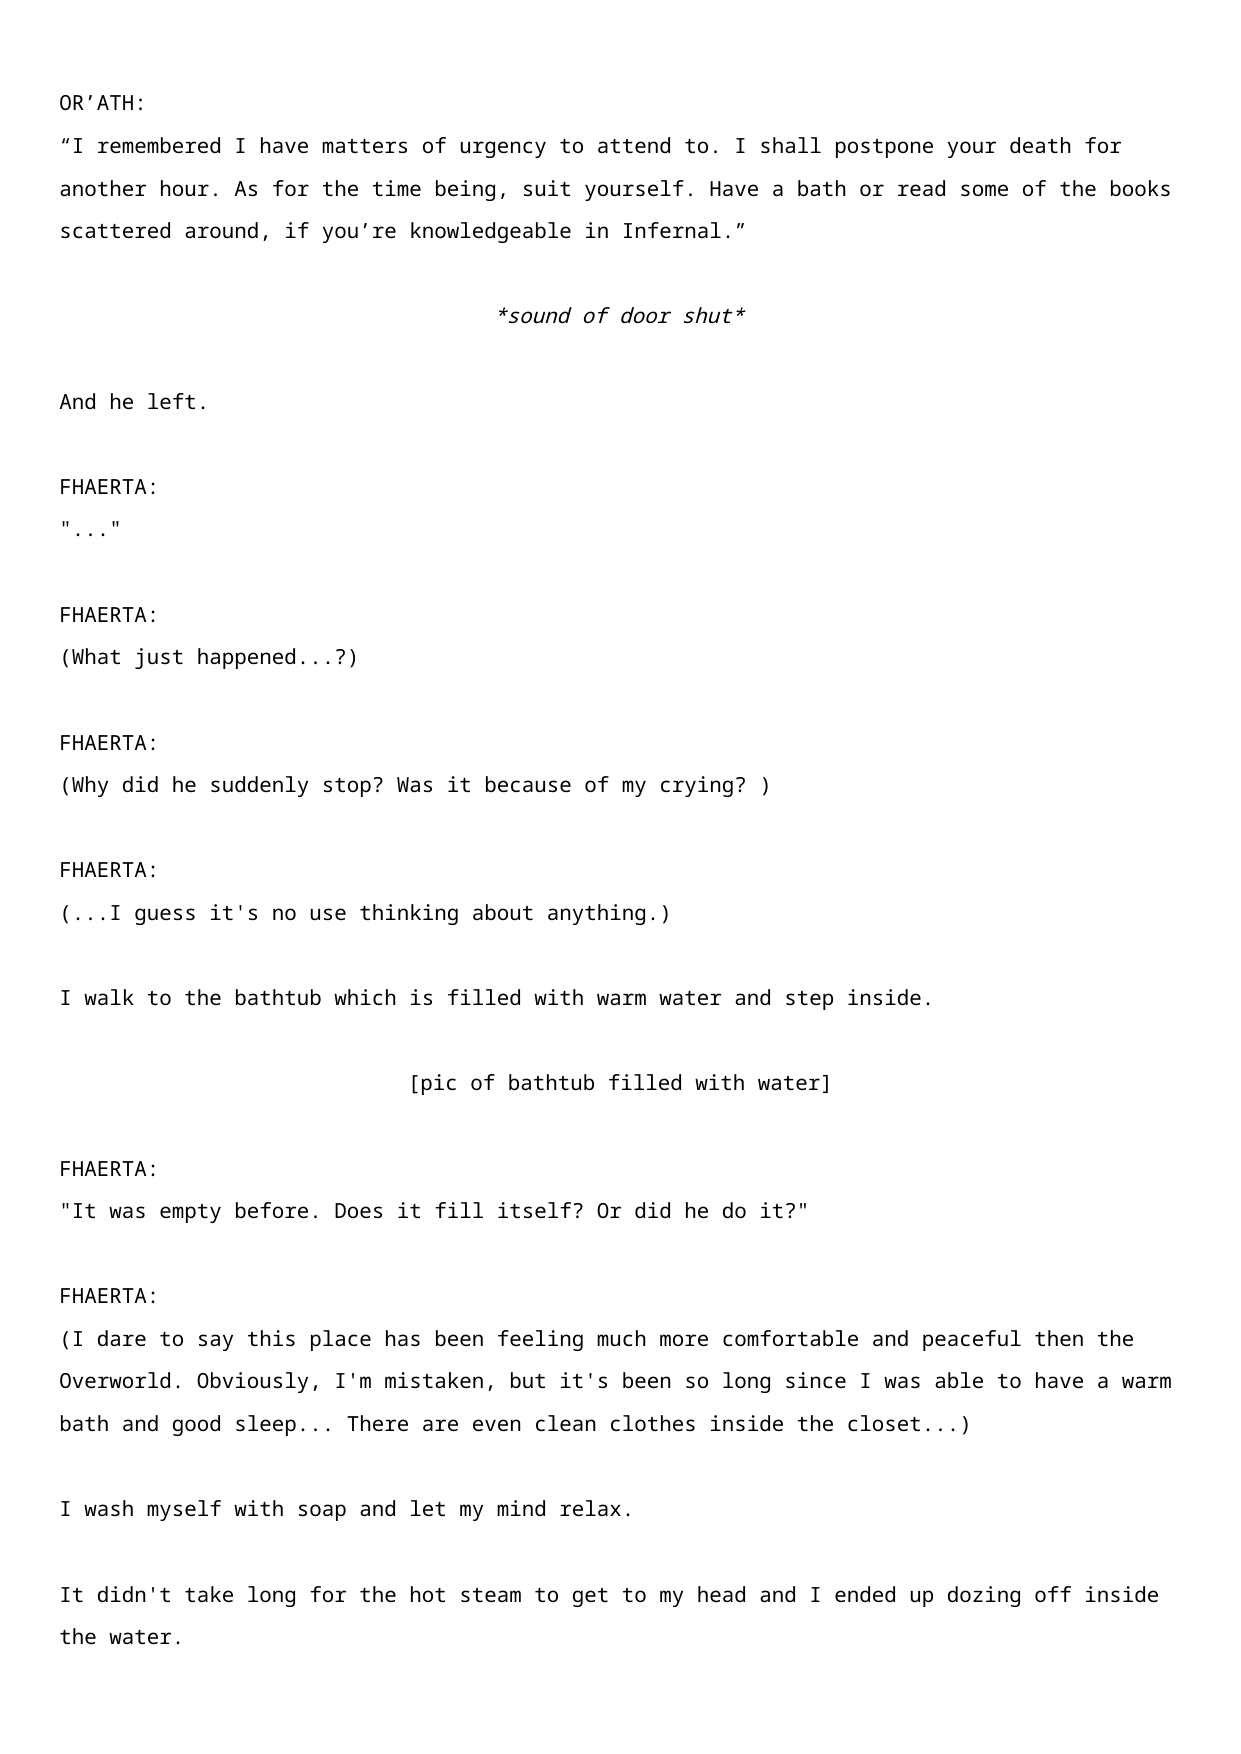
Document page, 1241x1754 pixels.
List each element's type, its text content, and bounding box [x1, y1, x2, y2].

text FHAERTA: [59, 472, 1181, 500]
text (...I guess it's no use thinking about anything.) [59, 898, 1181, 926]
text “I remembered I have matters of urgency to attend to. I shall postpone your death for another hour. As for the time being, suit yourself. Have a bath or read some of the books scattered around, if you’re knowledgeable in Infernal.” [59, 131, 1181, 245]
text "..." [59, 514, 1181, 543]
text FHAERTA: [59, 1281, 1181, 1310]
text (What just happened...?) [59, 642, 1181, 671]
text FHAERTA: [59, 728, 1181, 756]
text (Why did he suddenly stop? Was it because of my crying? ) [59, 770, 1181, 799]
text [pic of bathtub filled with water] [59, 1068, 1181, 1097]
text I walk to the bathtub which is filled with warm water and step inside. [59, 983, 1181, 1012]
text I wash myself with soap and let my mind relax. [59, 1494, 1181, 1523]
text *sound of door shut* [59, 302, 1181, 330]
text (I dare to say this place has been feeling much more comfortable and peaceful then the Overworld. Obviously, I'm mistaken, but it's been so long since I was able to have a warm bath and good sleep... There are even clean clothes inside the closet...) [59, 1324, 1181, 1438]
text FHAERTA: [59, 855, 1181, 884]
text It didn't take long for the hot steam to get to my head and I ended up dozing off inside the water. [59, 1580, 1181, 1651]
text And he left. [59, 387, 1181, 415]
text FHAERTA: [59, 1154, 1181, 1182]
text FHAERTA: [59, 600, 1181, 628]
text "It was empty before. Does it fill itself? Or did he do it?" [59, 1196, 1181, 1225]
text OR’ATH: [59, 88, 1181, 117]
